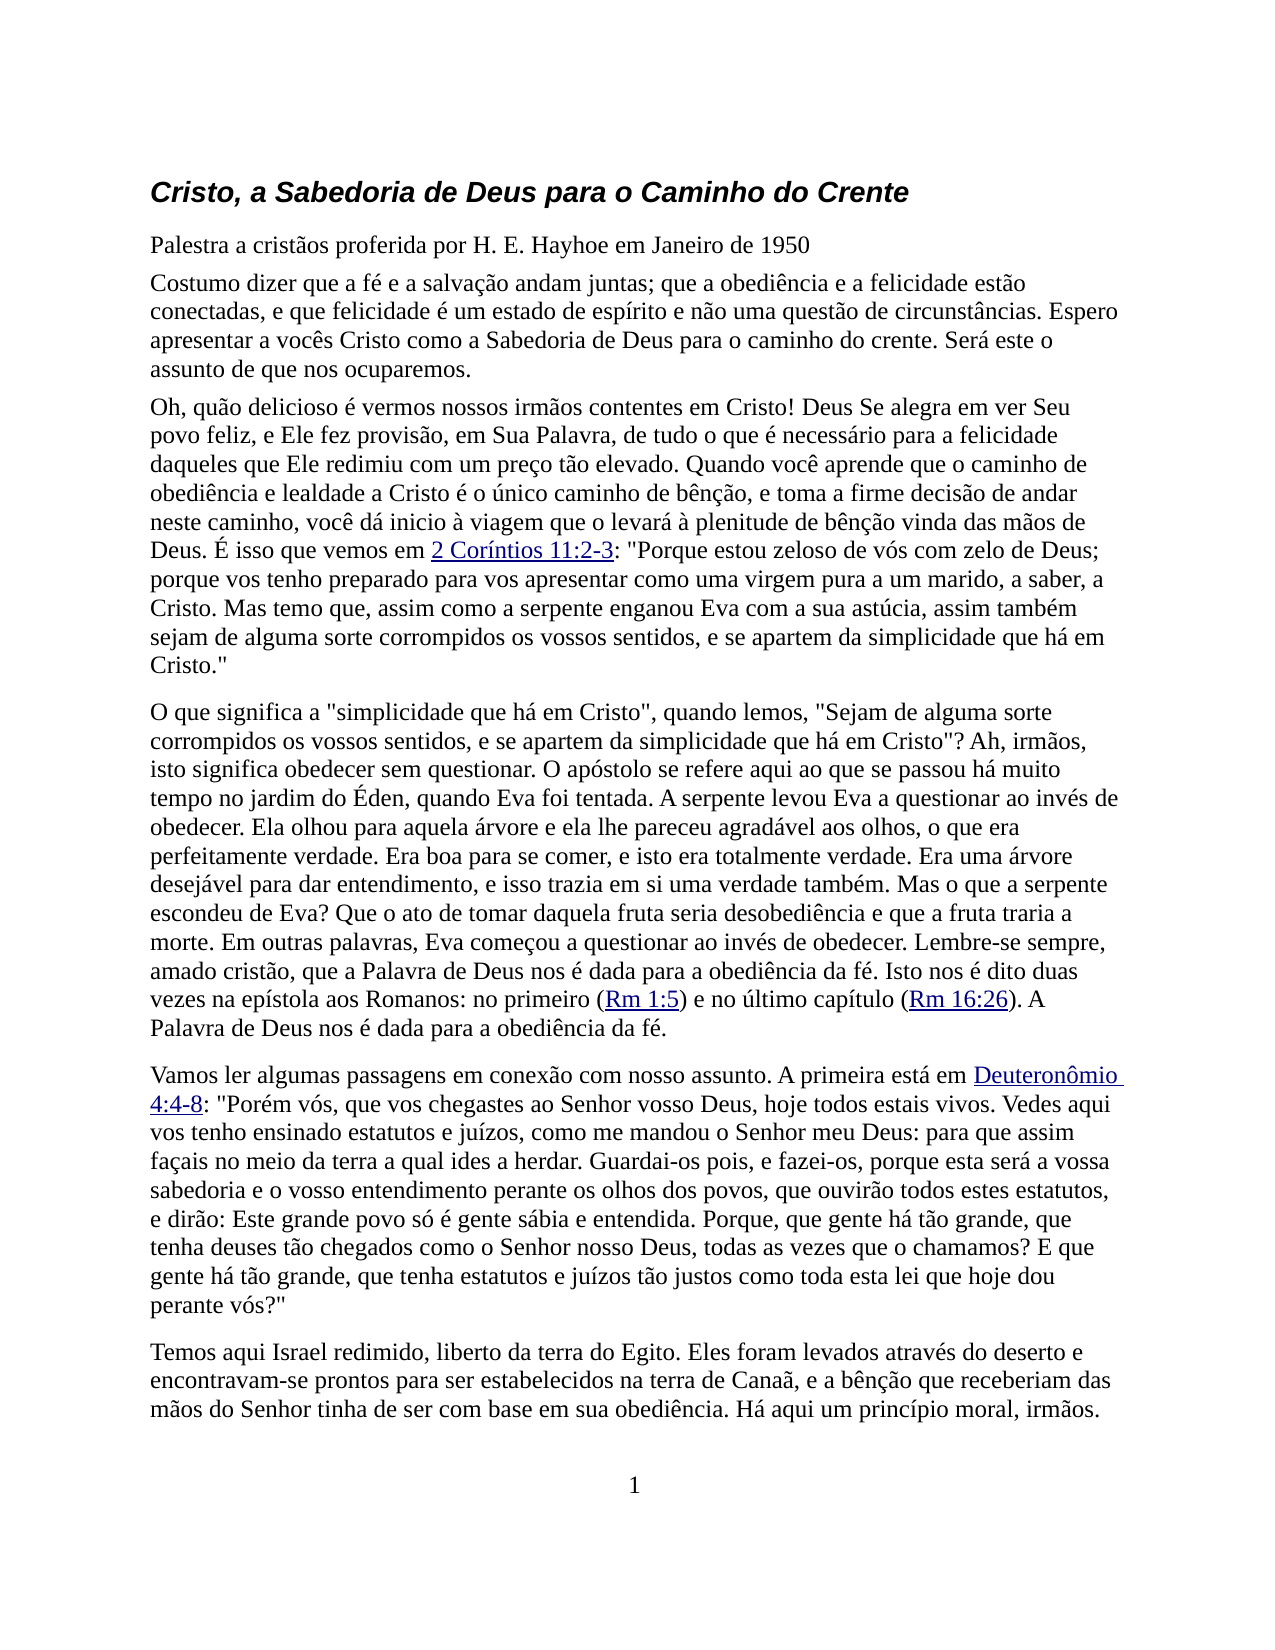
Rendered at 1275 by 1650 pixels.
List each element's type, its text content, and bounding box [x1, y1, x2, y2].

text O que significa a "simplicidade que há em Cristo", quando lemos, "Sejam de alguma sorte corrompidos os vossos sentidos, e se apartem da simplicidade que há em Cristo"? Ah, irmãos, isto significa obedecer sem questionar. O apóstolo se refere aqui ao que se passou há muito tempo no jardim do Éden, quando Eva foi tentada. A serpente levou Eva a questionar ao invés de obedecer. Ela olhou para aquela árvore e ela lhe pareceu agradável aos olhos, o que era perfeitamente verdade. Era boa para se comer, e isto era totalmente verdade. Era uma árvore desejável para dar entendimento, e isso trazia em si uma verdade também. Mas o que a serpente escondeu de Eva? Que o ato de tomar daquela fruta seria desobediência e que a fruta traria a morte. Em outras palavras, Eva começou a questionar ao invés de obedecer. Lembre-se sempre, amado cristão, que a Palavra de Deus nos é dada para a obediência da fé. Isto nos é dito duas vezes na epístola aos Romanos: no primeiro (Rm 1:5) e no último capítulo (Rm 16:26). A Palavra de Deus nos é dada para a obediência da fé. [150, 697, 1125, 1042]
subtitle Cristo, a Sabedoria de Deus para o Caminho do Crente [150, 175, 1125, 208]
text Palestra a cristãos proferida por H. E. Hayhoe em Janeiro de 1950 [150, 230, 1125, 259]
text Temos aqui Israel redimido, liberto da terra do Egito. Eles foram levados através do deserto e encontravam-se prontos para ser estabelecidos na terra de Canaã, e a bênção que receberiam das mãos do Senhor tinha de ser com base em sua obediência. Há aqui um princípio moral, irmãos. [150, 1337, 1125, 1423]
text Vamos ler algumas passagens em conexão com nosso assunto. A primeira está em Deuteronômio 4:4-8: "Porém vós, que vos chegastes ao Senhor vosso Deus, hoje todos estais vivos. Vedes aqui vos tenho ensinado estatutos e juízos, como me mandou o Senhor meu Deus: para que assim façais no meio da terra a qual ides a herdar. Guardai-os pois, e fazei-os, porque esta será a vossa sabedoria e o vosso entendimento perante os olhos dos povos, que ouvirão todos estes estatutos, e dirão: Este grande povo só é gente sábia e entendida. Porque, que gente há tão grande, que tenha deuses tão chegados como o Senhor nosso Deus, todas as vezes que o chamamos? E que gente há tão grande, que tenha estatutos e juízos tão justos como toda esta lei que hoje dou perante vós?" [150, 1060, 1125, 1319]
text Costumo dizer que a fé e a salvação andam juntas; que a obediência e a felicidade estão conectadas, e que felicidade é um estado de espírito e não uma questão de circunstâncias. Espero apresentar a vocês Cristo como a Sabedoria de Deus para o caminho do crente. Será este o assunto de que nos ocuparemos. [150, 268, 1125, 383]
text Oh, quão delicioso é vermos nossos irmãos contentes em Cristo! Deus Se alegra em ver Seu povo feliz, e Ele fez provisão, em Sua Palavra, de tudo o que é necessário para a felicidade daqueles que Ele redimiu com um preço tão elevado. Quando você aprende que o caminho de obediência e lealdade a Cristo é o único caminho de bênção, e toma a firme decisão de andar neste caminho, você dá inicio à viagem que o levará à plenitude de bênção vinda das mãos de Deus. É isso que vemos em 2 Coríntios 11:2-3: "Porque estou zeloso de vós com zelo de Deus; porque vos tenho preparado para vos apresentar como uma virgem pura a um marido, a saber, a Cristo. Mas temo que, assim como a serpente enganou Eva com a sua astúcia, assim também sejam de alguma sorte corrompidos os vossos sentidos, e se apartem da simplicidade que há em Cristo." [150, 392, 1125, 679]
